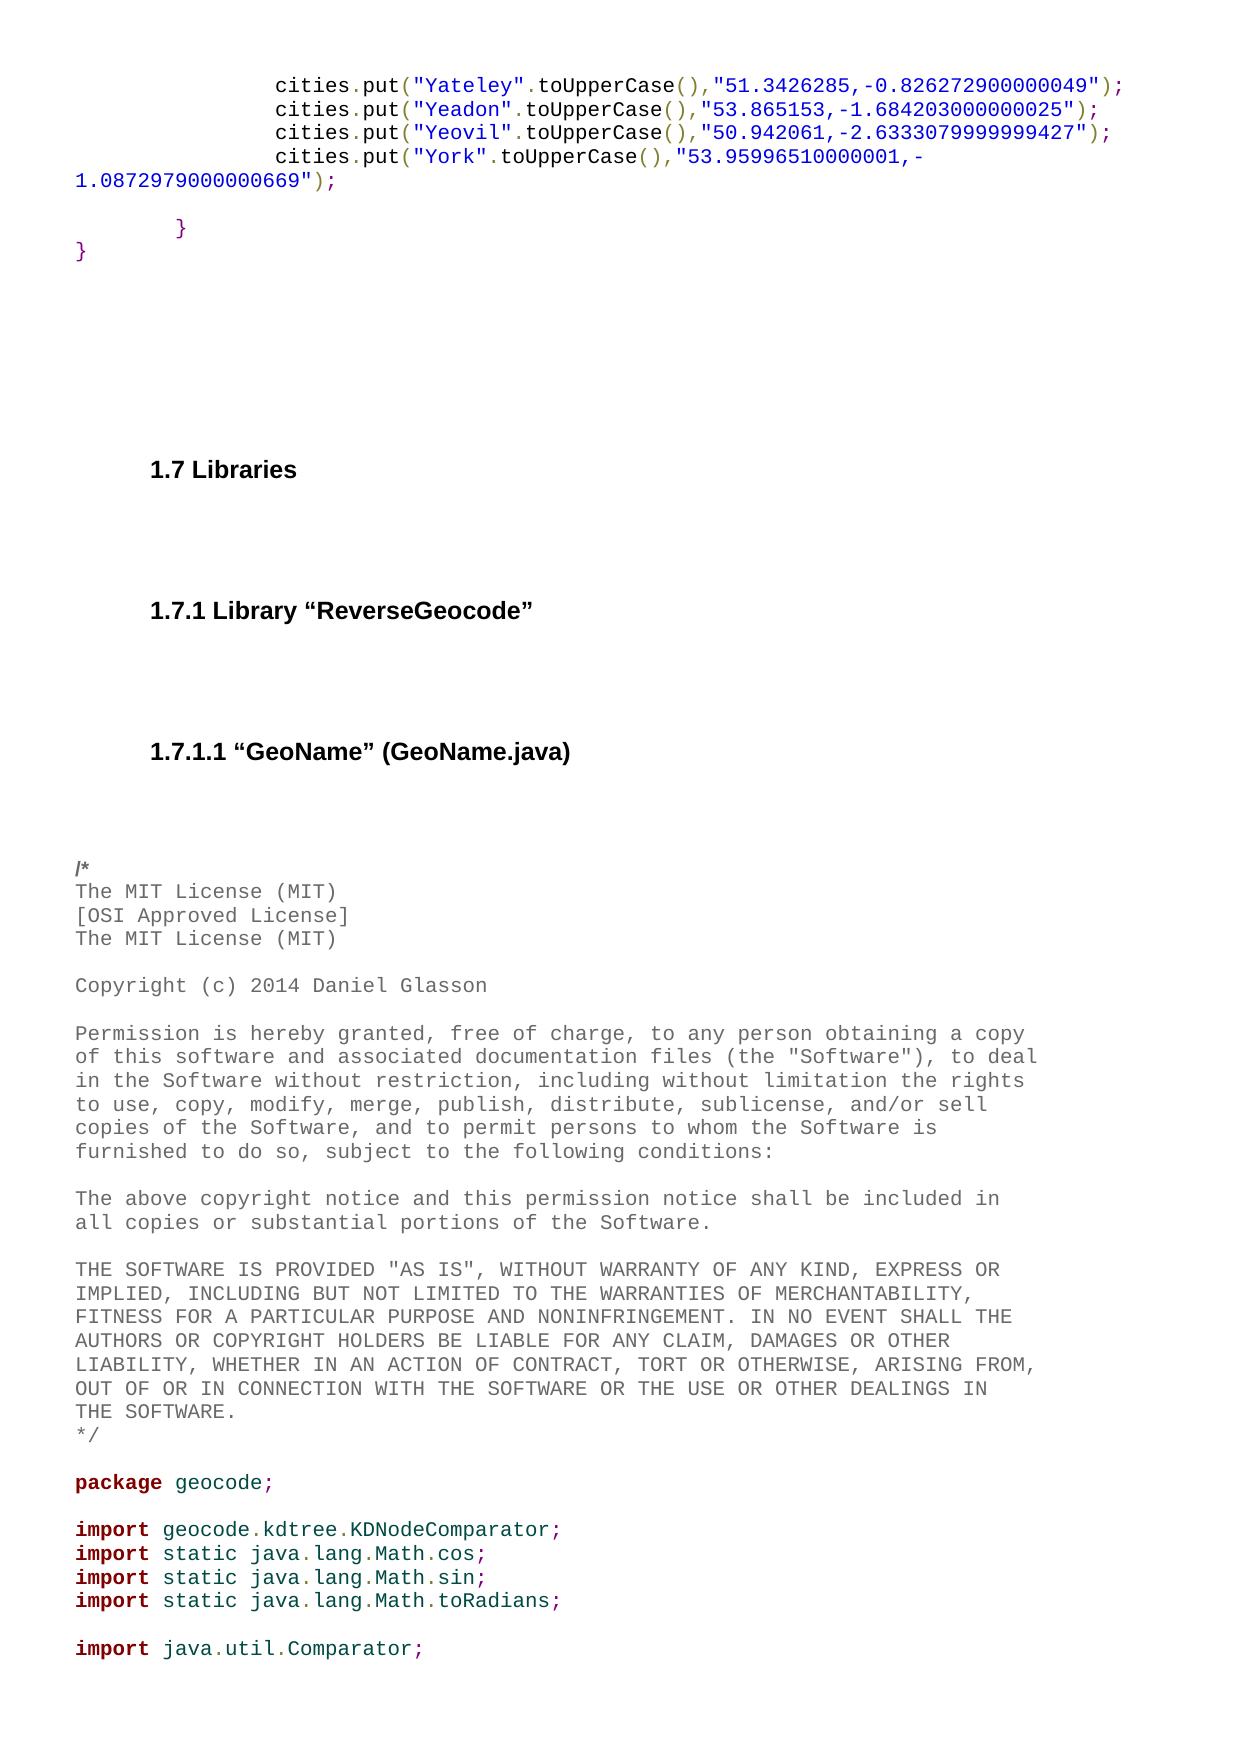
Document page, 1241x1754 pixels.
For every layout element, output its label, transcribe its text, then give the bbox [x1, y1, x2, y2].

text Permission is hereby granted, free of charge, to any person obtaining a copy [75, 1023, 1165, 1046]
text LIABILITY, WHETHER IN AN ACTION OF CONTRACT, TORT OR OTHERWISE, ARISING FROM, [75, 1354, 1165, 1377]
text furnished to do so, subject to the following conditions: [75, 1141, 1165, 1165]
text */ [75, 1425, 1165, 1448]
text cities.put("Yeovil".toUpperCase(),"50.942061,-2.6333079999999427"); [75, 122, 1165, 146]
text import geocode.kdtree.KDNodeComparator; [75, 1519, 1165, 1543]
list 1.7.1.1 “GeoName” (GeoName.java) [150, 737, 1165, 766]
text in the Software without restriction, including without limitation the rights [75, 1070, 1165, 1094]
text OUT OF OR IN CONNECTION WITH THE SOFTWARE OR THE USE OR OTHER DEALINGS IN [75, 1377, 1165, 1401]
text FITNESS FOR A PARTICULAR PURPOSE AND NONINFRINGEMENT. IN NO EVENT SHALL THE [75, 1307, 1165, 1330]
text import static java.lang.Math.toRadians; [75, 1590, 1165, 1614]
text cities.put("York".toUpperCase(),"53.95996510000001,-1.0872979000000669"); [75, 146, 1165, 193]
text cities.put("Yeadon".toUpperCase(),"53.865153,-1.684203000000025"); [75, 99, 1165, 122]
text import java.util.Comparator; [75, 1638, 1165, 1661]
text AUTHORS OR COPYRIGHT HOLDERS BE LIABLE FOR ANY CLAIM, DAMAGES OR OTHER [75, 1330, 1165, 1354]
text The MIT License (MIT) [75, 928, 1165, 952]
text The MIT License (MIT) [75, 881, 1165, 904]
text /* [75, 857, 1165, 881]
text THE SOFTWARE IS PROVIDED "AS IS", WITHOUT WARRANTY OF ANY KIND, EXPRESS OR [75, 1259, 1165, 1283]
text } [75, 217, 1165, 241]
list 1.7.1 Library “ReverseGeocode” [150, 596, 1165, 625]
text of this software and associated documentation files (the "Software"), to deal [75, 1046, 1165, 1070]
text all copies or substantial portions of the Software. [75, 1212, 1165, 1236]
text copies of the Software, and to permit persons to whom the Software is [75, 1117, 1165, 1141]
text Copyright (c) 2014 Daniel Glasson [75, 976, 1165, 999]
text [OSI Approved License] [75, 904, 1165, 928]
text import static java.lang.Math.sin; [75, 1567, 1165, 1590]
text The above copyright notice and this permission notice shall be included in [75, 1188, 1165, 1212]
text package geocode; [75, 1472, 1165, 1496]
text cities.put("Yateley".toUpperCase(),"51.3426285,-0.826272900000049"); [75, 75, 1165, 99]
list 1.7 Libraries [150, 455, 1165, 484]
text IMPLIED, INCLUDING BUT NOT LIMITED TO THE WARRANTIES OF MERCHANTABILITY, [75, 1283, 1165, 1307]
text import static java.lang.Math.cos; [75, 1543, 1165, 1567]
text } [75, 241, 1165, 264]
text to use, copy, modify, merge, publish, distribute, sublicense, and/or sell [75, 1094, 1165, 1117]
text THE SOFTWARE. [75, 1401, 1165, 1425]
